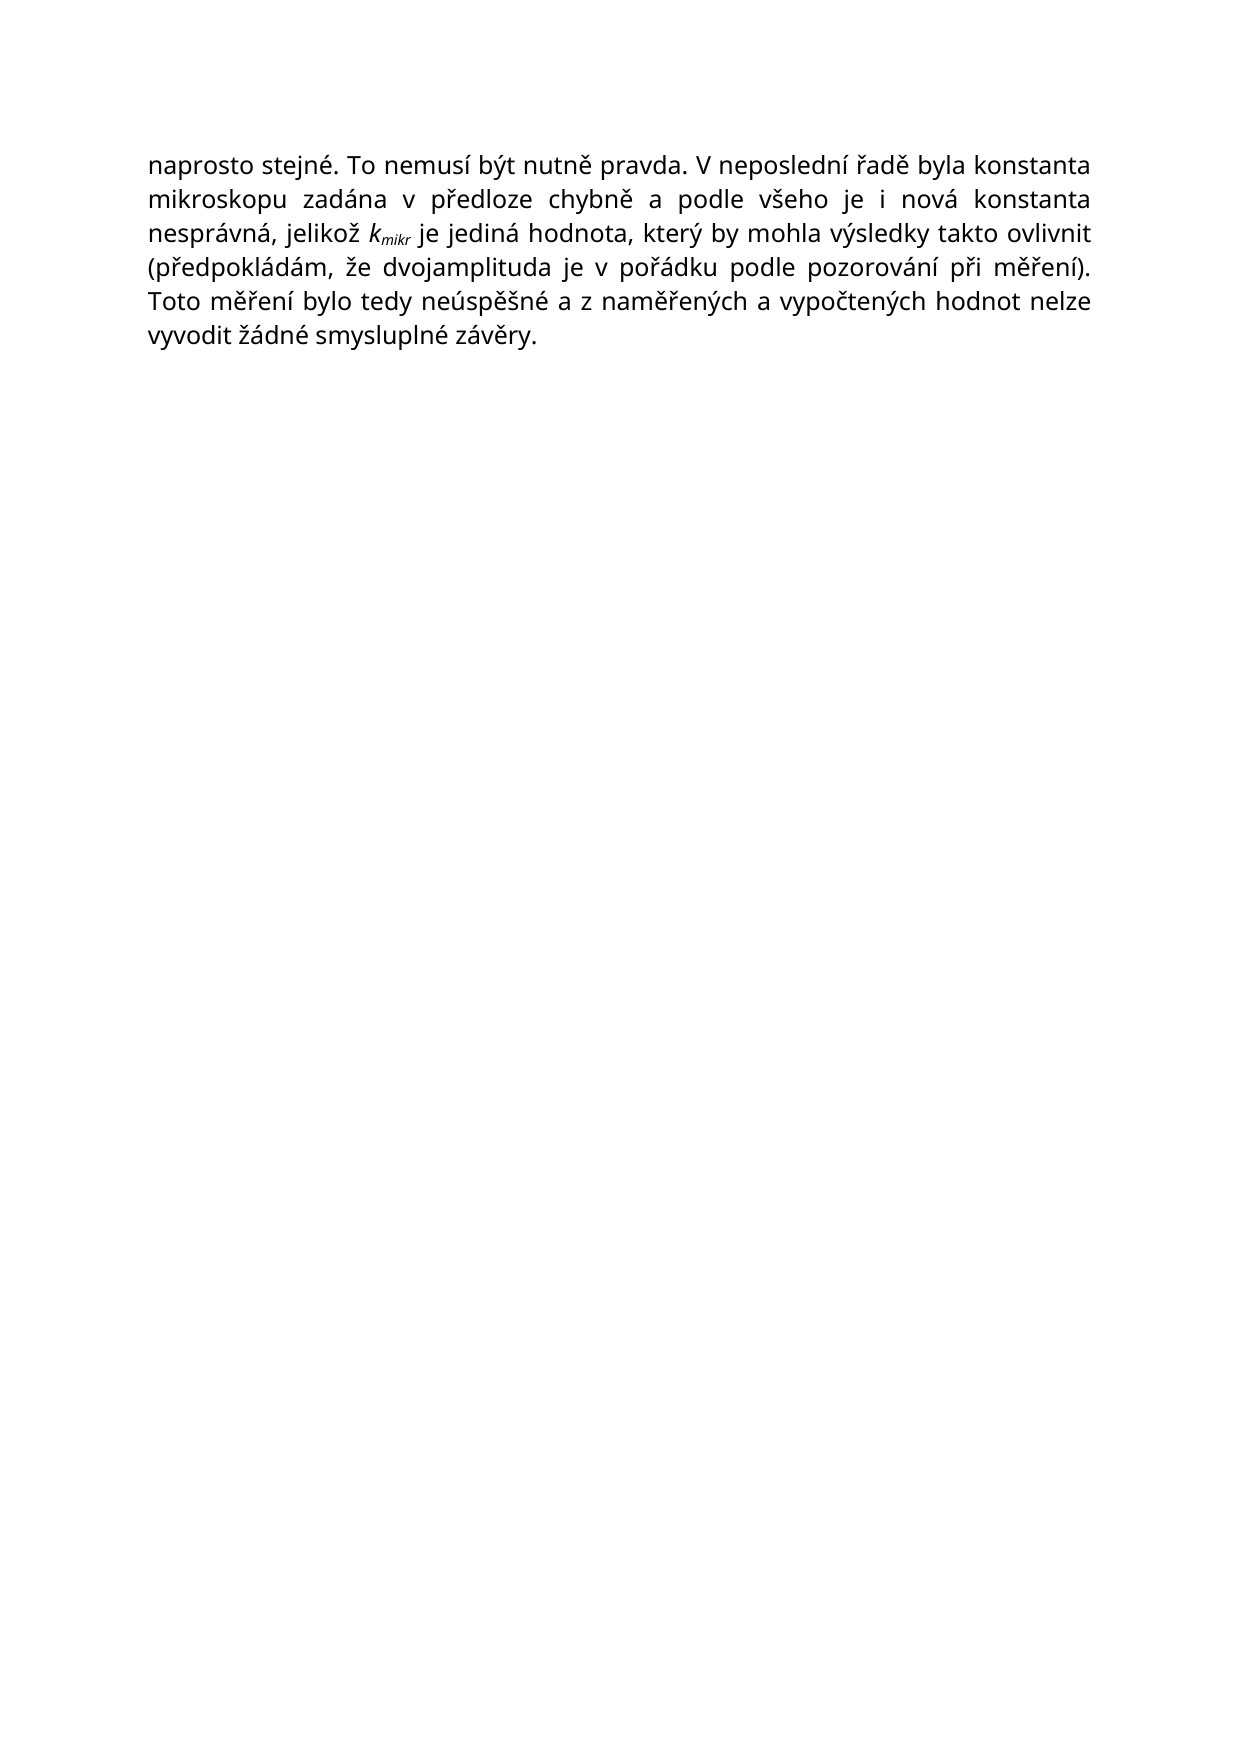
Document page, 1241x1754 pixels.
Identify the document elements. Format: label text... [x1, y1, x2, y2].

text naprosto stejné. To nemusí být nutně pravda. V neposlední řadě byla konstanta mikroskopu zadána v předloze chybně a podle všeho je i nová konstanta nesprávná, jelikož kmikr je jediná hodnota, který by mohla výsledky takto ovlivnit (předpokládám, že dvojamplituda je v pořádku podle pozorování při měření). Toto měření bylo tedy neúspěšné a z naměřených a vypočtených hodnot nelze vyvodit žádné smysluplné závěry. [148, 148, 1093, 352]
